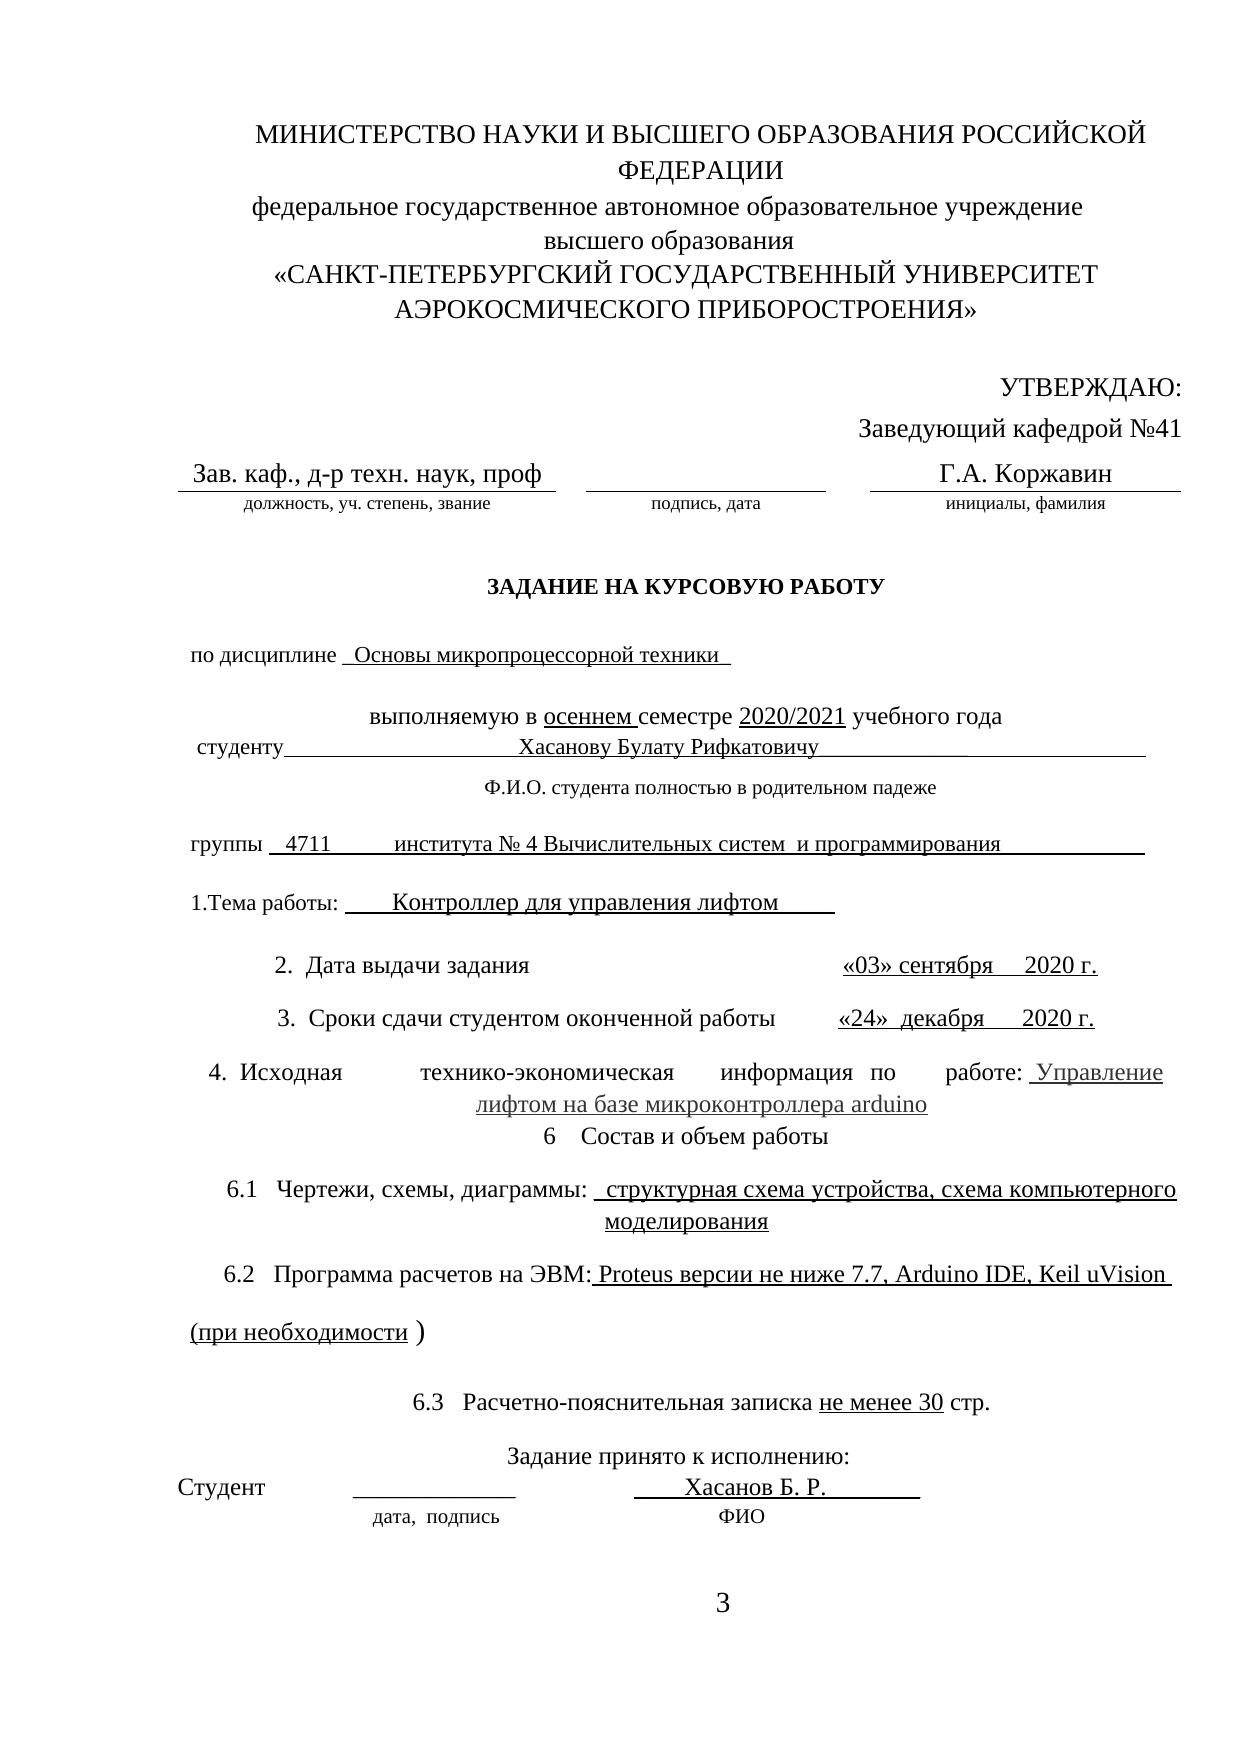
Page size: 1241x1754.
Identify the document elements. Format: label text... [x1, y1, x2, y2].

text Заведующий кафедрой №41 [177, 412, 1182, 443]
text 1.Тема работы: Контроллер для управления лифтом____ [190, 887, 1181, 916]
table_header Зав. каф., д-р техн. наук, проф [178, 457, 556, 491]
text по дисциплине _Основы микропроцессорной техники_ [190, 641, 1181, 667]
text Задание принято к исполнению: [176, 1441, 1181, 1470]
text ФЕДЕРАЦИИ [221, 154, 1181, 185]
list Сроки сдачи студентом оконченной работы «24» декабря 2020 г. [190, 1003, 1181, 1032]
text Ф.И.О. студента полностью в родительном падеже [177, 775, 1181, 799]
table_cell должность, уч. степень, звание [178, 492, 556, 525]
text выполняемую в осеннем семестре 2020/2021 учебного года [190, 701, 1181, 730]
table_header Г.А. Коржавин [870, 457, 1181, 491]
table_cell [556, 491, 586, 525]
text 6.3 Расчетно-пояснительная записка не менее 30 стр. [190, 1387, 1181, 1416]
text МИНИСТЕРСТВО НАУКИ И ВЫСШЕГО ОБРАЗОВАНИЯ РОССИЙСКОЙ [221, 118, 1181, 149]
text 6.1 Чертежи, схемы, диаграммы: _структурная схема устройства, схема компьютерного моделирования [190, 1174, 1181, 1235]
text студенту Хасанову Булату Рифкатовичу_____________ [190, 733, 1151, 759]
subtitle (при необходимости ) [177, 1313, 1181, 1346]
list Дата выдачи задания «03» сентября 2020 г. [190, 950, 1181, 978]
table_header [826, 457, 870, 491]
text Студент _____________ _ Хасанов Б. Р. ___ [177, 1472, 1181, 1501]
list Состав и объем работы [190, 1121, 1181, 1149]
subtitle ЗАДАНИЕ НА КУРСОВУЮ РАБОТУ [191, 573, 1181, 600]
text «САНКТ-ПЕТЕРБУРГСКИЙ ГОСУДАРСТВЕННЫЙ УНИВЕРСИТЕТ [221, 258, 1151, 289]
text группы 4711 института № 4 Вычислительных систем и программирования [190, 830, 1181, 857]
text АЭРОКОСМИЧЕСКОГО ПРИБОРОСТРОЕНИЯ» [221, 294, 1151, 325]
table_header [556, 457, 586, 491]
text УТВЕРЖДАЮ: [177, 371, 1182, 402]
list Исходная технико-экономическая информация по работе: Управление лифтом на базе микроконтроллера arduino [190, 1057, 1181, 1118]
text дата, подпись ФИО [190, 1504, 1181, 1528]
table_header [586, 457, 826, 491]
text 6.2 Программа расчетов на ЭВМ: Proteus версии не ниже 7.7, Arduino IDE, Кeil uVision [192, 1259, 1181, 1288]
table_cell инициалы, фамилия [870, 492, 1181, 525]
table_cell [826, 491, 870, 525]
text федеральное государственное автономное образовательное учреждение высшего образования [252, 189, 1181, 255]
table_cell подпись, дата [586, 492, 826, 525]
